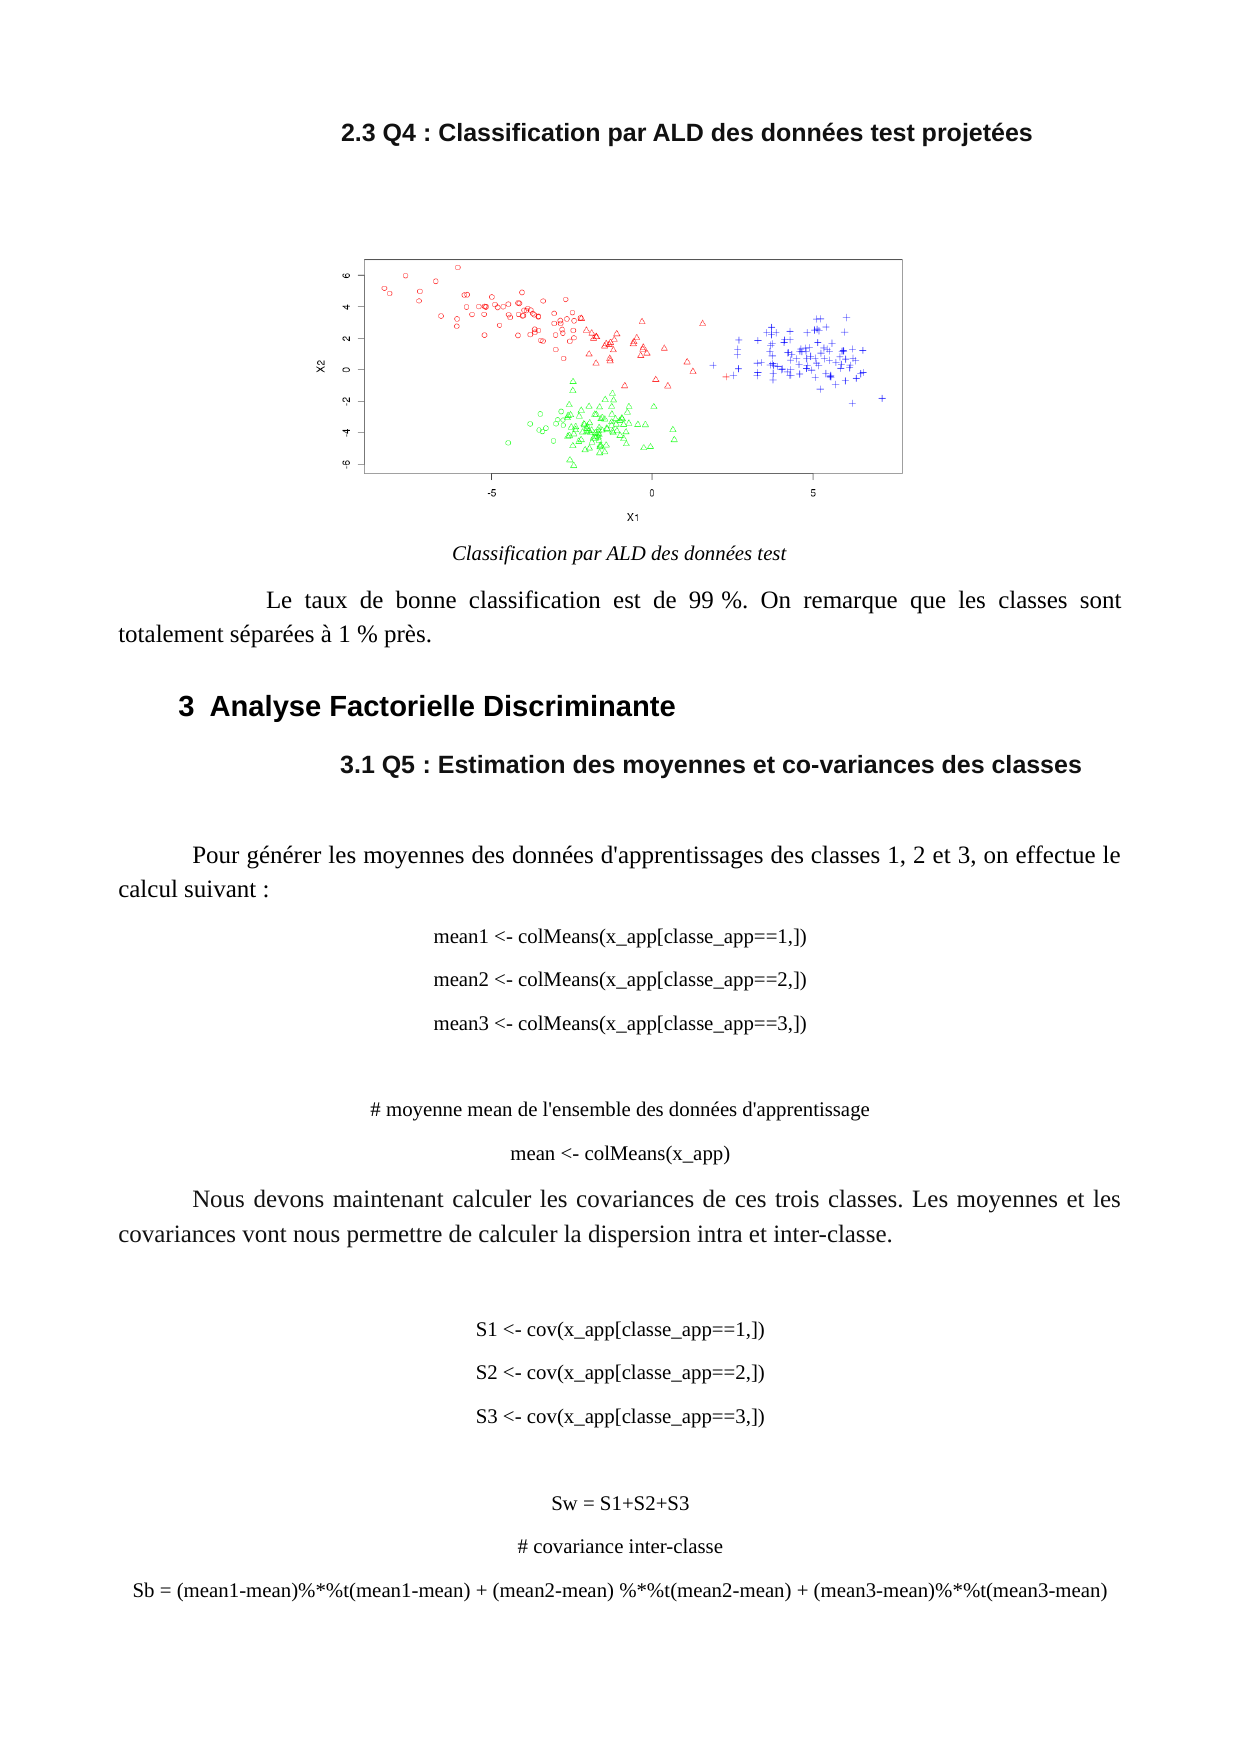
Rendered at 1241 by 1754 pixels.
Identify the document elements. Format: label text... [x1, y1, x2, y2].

picture [313, 208, 928, 537]
text Pour générer les moyennes des données d'apprentissages des classes 1, 2 et 3, on effectue le calcul suivant : [118, 840, 1122, 903]
text S1 <- cov(x_app[classe_app==1,]) [118, 1317, 1122, 1341]
text Le taux de bonne classification est de 99 %. On remarque que les classes sont totalement séparées à 1 % près. [118, 585, 1122, 648]
subtitle 3 Analyse Factorielle Discriminante [118, 689, 1122, 723]
text mean <- colMeans(x_app) [118, 1141, 1122, 1165]
subtitle 3.1 Q5 : Estimation des moyennes et co-variances des classes [118, 750, 1122, 778]
text Sb = (mean1-mean)%*%t(mean1-mean) + (mean2-mean) %*%t(mean2-mean) + (mean3-mean)%*%t(mean3-mean) [118, 1577, 1122, 1602]
text mean3 <- colMeans(x_app[classe_app==3,]) [118, 1011, 1122, 1034]
text # moyenne mean de l'ensemble des données d'apprentissage [118, 1097, 1122, 1121]
text Sw = S1+S2+S3 [118, 1491, 1122, 1515]
text mean2 <- colMeans(x_app[classe_app==2,]) [118, 967, 1122, 991]
text Classification par ALD des données test [118, 208, 1122, 565]
text mean1 <- colMeans(x_app[classe_app==1,]) [118, 924, 1122, 948]
text S3 <- cov(x_app[classe_app==3,]) [118, 1404, 1122, 1428]
text # covariance inter-classe [118, 1534, 1122, 1558]
text S2 <- cov(x_app[classe_app==2,]) [118, 1360, 1122, 1384]
text Nous devons maintenant calculer les covariances de ces trois classes. Les moyennes et les covariances vont nous permettre de calculer la dispersion intra et inter-classe. [118, 1184, 1122, 1247]
subtitle 2.3 Q4 : Classification par ALD des données test projetées [118, 118, 1122, 147]
